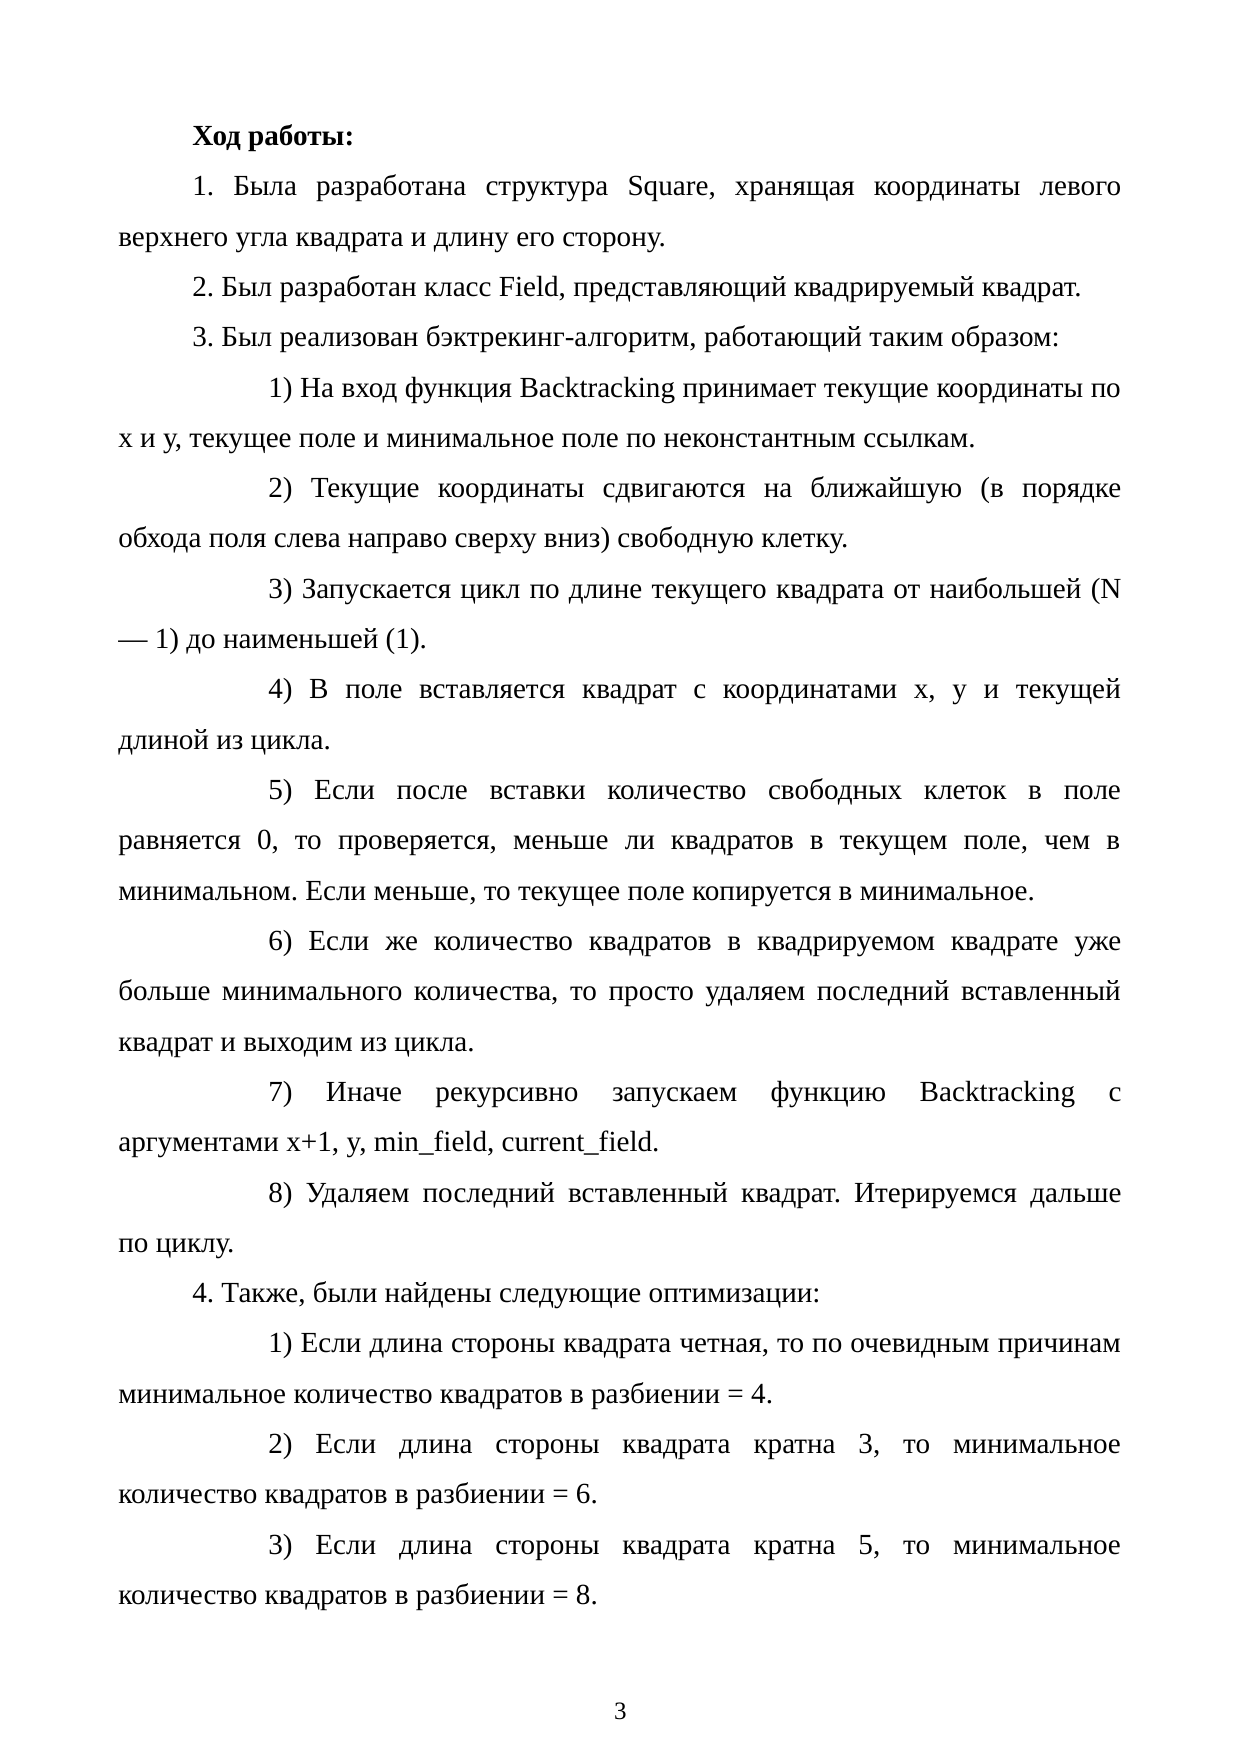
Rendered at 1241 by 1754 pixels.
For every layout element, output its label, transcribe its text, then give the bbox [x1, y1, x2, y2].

text Ход работы: [118, 118, 1122, 152]
text 1) Если длина стороны квадрата четная, то по очевидным причинам минимальное количество квадратов в разбиении = 4. [118, 1326, 1122, 1409]
text 2) Текущие координаты сдвигаются на ближайшую (в порядке обхода поля слева направо сверху вниз) свободную клетку. [118, 470, 1122, 554]
text 1. Была разработана структура Square, хранящая координаты левого верхнего угла квадрата и длину его сторону. [118, 168, 1122, 252]
text 8) Удаляем последний вставленный квадрат. Итерируемся дальше по циклу. [118, 1175, 1122, 1258]
text 7) Иначе рекурсивно запускаем функцию Backtracking с аргументами x+1, y, min_field, current_field. [118, 1074, 1122, 1158]
text 4. Также, были найдены следующие оптимизации: [118, 1275, 1122, 1309]
text 1) На вход функция Backtracking принимает текущие координаты по х и у, текущее поле и минимальное поле по неконстантным ссылкам. [118, 370, 1122, 453]
text 2) Если длина стороны квадрата кратна 3, то минимальное количество квадратов в разбиении = 6. [118, 1426, 1122, 1510]
text 4) В поле вставляется квадрат с координатами x, y и текущей длиной из цикла. [118, 672, 1122, 755]
text 6) Если же количество квадратов в квадрируемом квадрате уже больше минимального количества, то просто удаляем последний вставленный квадрат и выходим из цикла. [118, 923, 1122, 1057]
text 3) Запускается цикл по длине текущего квадрата от наибольшей (N — 1) до наименьшей (1). [118, 571, 1122, 655]
text 5) Если после вставки количество свободных клеток в поле равняется 0, то проверяется, меньше ли квадратов в текущем поле, чем в минимальном. Если меньше, то текущее поле копируется в минимальное. [118, 772, 1122, 906]
text 2. Был разработан класс Field, представляющий квадрируемый квадрат. [118, 269, 1122, 303]
text 3. Был реализован бэктрекинг-алгоритм, работающий таким образом: [118, 319, 1122, 353]
text 3) Если длина стороны квадрата кратна 5, то минимальное количество квадратов в разбиении = 8. [118, 1527, 1122, 1611]
